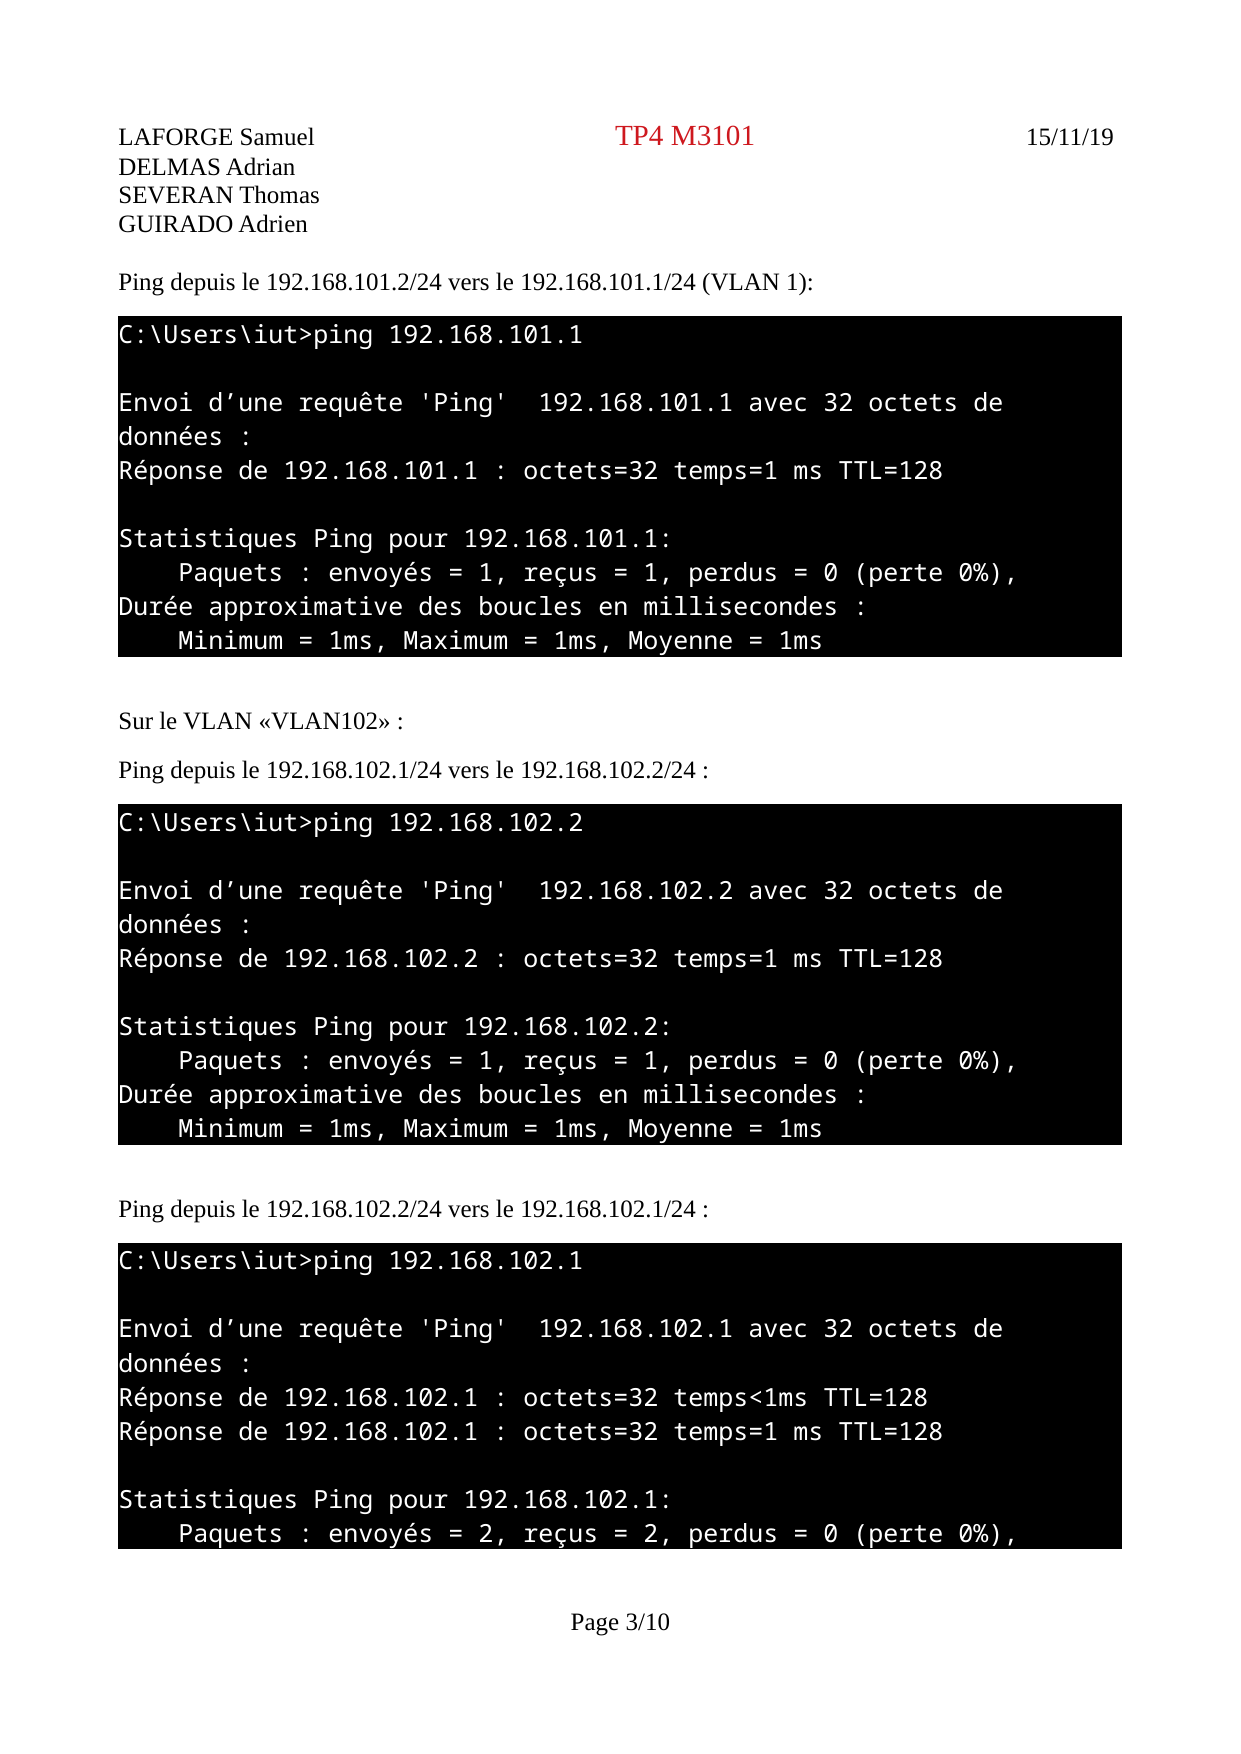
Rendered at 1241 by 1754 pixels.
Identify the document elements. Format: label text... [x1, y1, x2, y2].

text Envoi d’une requête 'Ping' 192.168.102.1 avec 32 octets de données : [118, 1311, 1122, 1379]
text Réponse de 192.168.102.1 : octets=32 temps=1 ms TTL=128 [118, 1413, 1122, 1447]
text Paquets : envoyés = 2, reçus = 2, perdus = 0 (perte 0%), [118, 1516, 1122, 1549]
text Réponse de 192.168.102.2 : octets=32 temps=1 ms TTL=128 [118, 941, 1122, 974]
text C:\Users\iut>ping 192.168.102.1 [118, 1243, 1122, 1277]
text Statistiques Ping pour 192.168.101.1: [118, 521, 1122, 555]
text C:\Users\iut>ping 192.168.101.1 [118, 316, 1122, 351]
text Ping depuis le 192.168.102.1/24 vers le 192.168.102.2/24 : [118, 755, 1122, 784]
text Paquets : envoyés = 1, reçus = 1, perdus = 0 (perte 0%), [118, 555, 1122, 589]
text Minimum = 1ms, Maximum = 1ms, Moyenne = 1ms [118, 623, 1122, 657]
text Envoi d’une requête 'Ping' 192.168.102.2 avec 32 octets de données : [118, 872, 1122, 941]
text Réponse de 192.168.102.1 : octets=32 temps<1ms TTL=128 [118, 1379, 1122, 1413]
text Réponse de 192.168.101.1 : octets=32 temps=1 ms TTL=128 [118, 453, 1122, 487]
text Minimum = 1ms, Maximum = 1ms, Moyenne = 1ms [118, 1111, 1122, 1145]
text Durée approximative des boucles en millisecondes : [118, 1077, 1122, 1111]
text Statistiques Ping pour 192.168.102.2: [118, 1009, 1122, 1043]
text Paquets : envoyés = 1, reçus = 1, perdus = 0 (perte 0%), [118, 1043, 1122, 1077]
text Durée approximative des boucles en millisecondes : [118, 589, 1122, 623]
text Statistiques Ping pour 192.168.102.1: [118, 1481, 1122, 1516]
text C:\Users\iut>ping 192.168.102.2 [118, 804, 1122, 838]
text Ping depuis le 192.168.102.2/24 vers le 192.168.102.1/24 : [118, 1194, 1122, 1223]
text Sur le VLAN «VLAN102» : [118, 706, 1122, 735]
text Envoi d’une requête 'Ping' 192.168.101.1 avec 32 octets de données : [118, 384, 1122, 453]
text Ping depuis le 192.168.101.2/24 vers le 192.168.101.1/24 (VLAN 1): [118, 267, 1122, 296]
